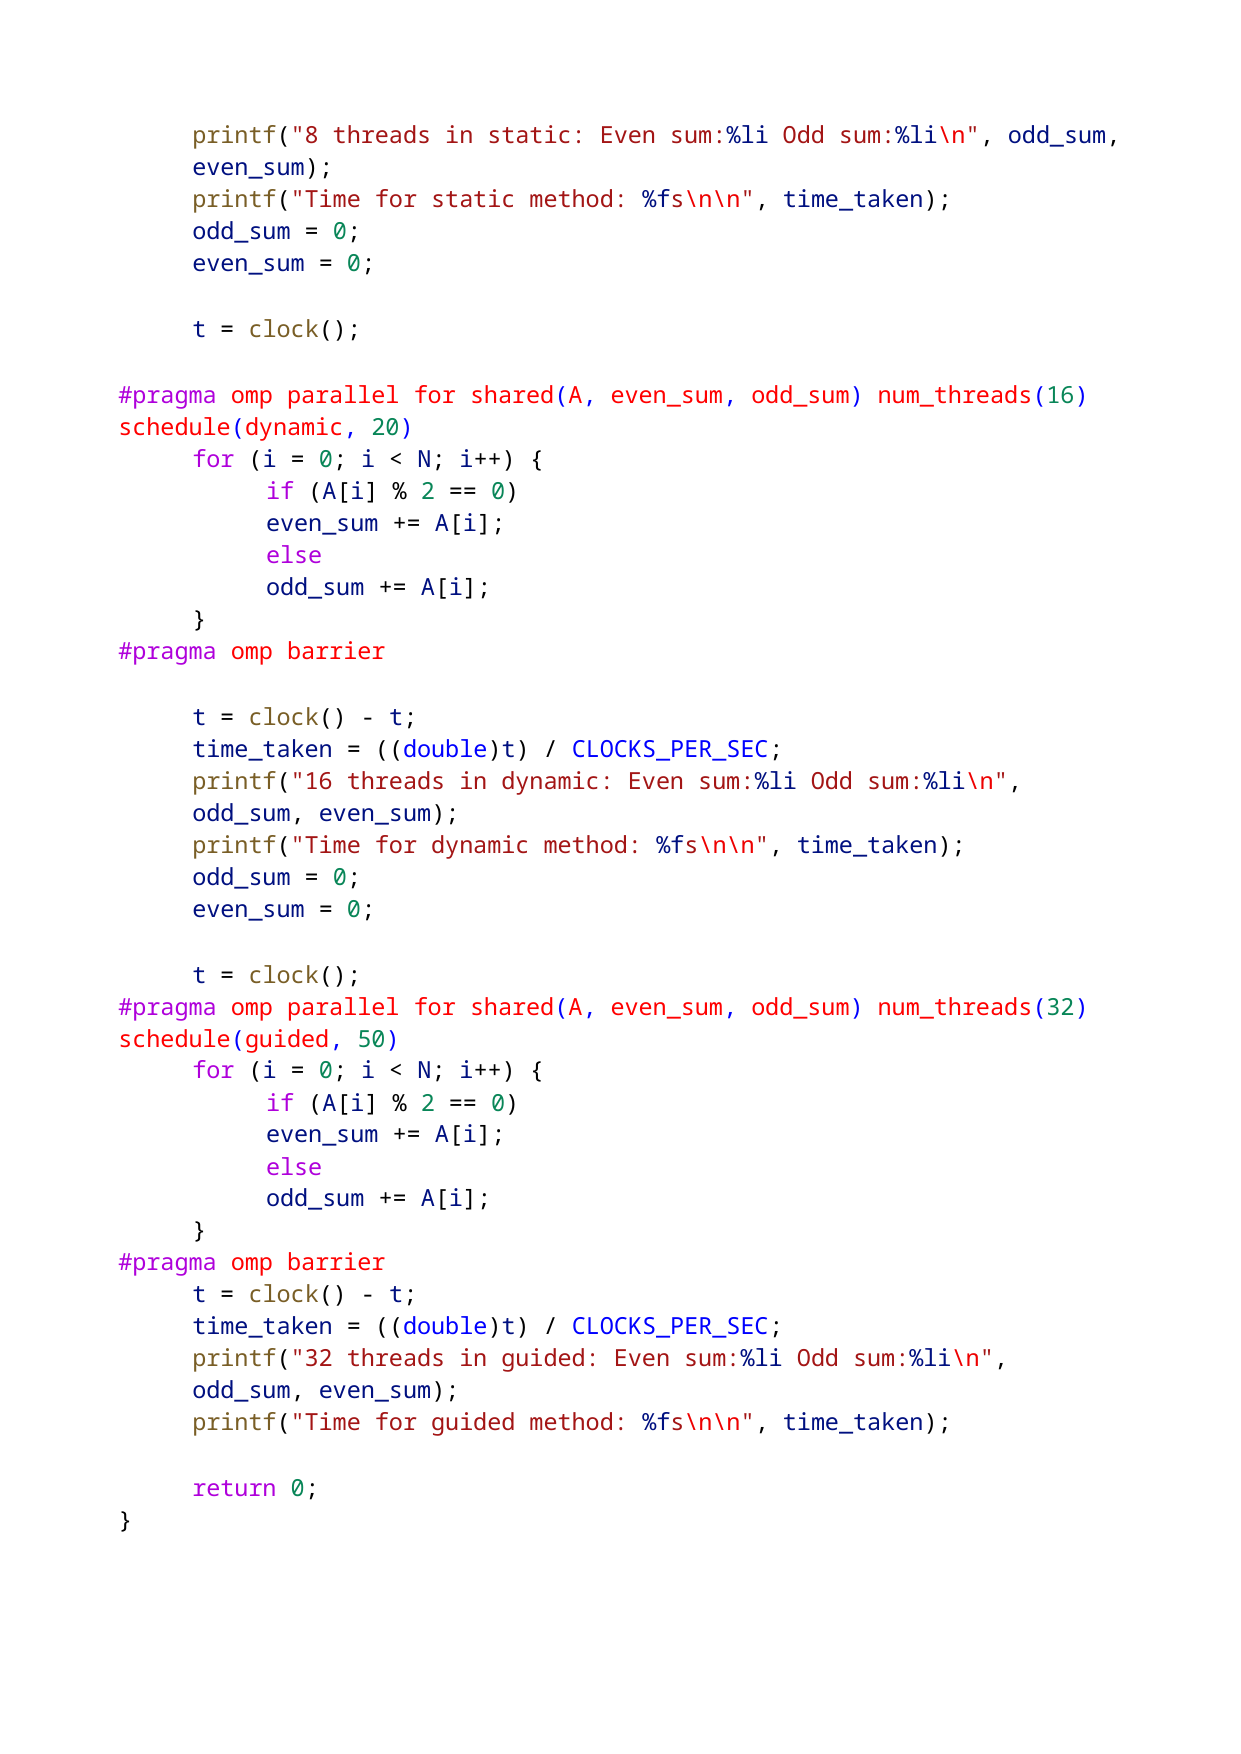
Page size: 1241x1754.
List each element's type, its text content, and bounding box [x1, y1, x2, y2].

text if (A[i] % 2 == 0) [266, 474, 1122, 506]
text even_sum += A[i]; [266, 1118, 1122, 1150]
text return 0; [192, 1472, 1122, 1504]
text #pragma omp barrier [118, 1246, 1122, 1278]
text } [192, 602, 1122, 634]
text #pragma omp parallel for shared(A, even_sum, odd_sum) num_threads(16) schedule(dynamic, 20) [118, 378, 1122, 442]
text printf("8 threads in static: Even sum:%li Odd sum:%li\n", odd_sum, even_sum); [192, 118, 1122, 182]
text else [266, 1150, 1122, 1182]
text #pragma omp parallel for shared(A, even_sum, odd_sum) num_threads(32) schedule(guided, 50) [118, 990, 1122, 1054]
text t = clock(); [192, 312, 1122, 344]
text t = clock() - t; [192, 700, 1122, 732]
text printf("Time for guided method: %fs\n\n", time_taken); [192, 1406, 1122, 1438]
text } [192, 1214, 1122, 1246]
text t = clock() - t; [192, 1278, 1122, 1310]
text odd_sum = 0; [192, 214, 1122, 246]
text printf("16 threads in dynamic: Even sum:%li Odd sum:%li\n", odd_sum, even_sum); [192, 764, 1122, 828]
text printf("Time for static method: %fs\n\n", time_taken); [192, 182, 1122, 214]
text odd_sum += A[i]; [266, 1182, 1122, 1214]
text for (i = 0; i < N; i++) { [192, 442, 1122, 474]
text time_taken = ((double)t) / CLOCKS_PER_SEC; [192, 1310, 1122, 1342]
text for (i = 0; i < N; i++) { [192, 1054, 1122, 1086]
text even_sum += A[i]; [266, 506, 1122, 538]
text odd_sum += A[i]; [266, 570, 1122, 602]
text } [118, 1504, 1122, 1536]
text if (A[i] % 2 == 0) [266, 1086, 1122, 1118]
text odd_sum = 0; [192, 860, 1122, 892]
text else [266, 538, 1122, 570]
text even_sum = 0; [192, 892, 1122, 924]
text printf("32 threads in guided: Even sum:%li Odd sum:%li\n", odd_sum, even_sum); [192, 1342, 1122, 1406]
text time_taken = ((double)t) / CLOCKS_PER_SEC; [192, 732, 1122, 764]
text even_sum = 0; [192, 246, 1122, 278]
text t = clock(); [192, 958, 1122, 990]
text printf("Time for dynamic method: %fs\n\n", time_taken); [192, 828, 1122, 860]
text #pragma omp barrier [118, 634, 1122, 666]
